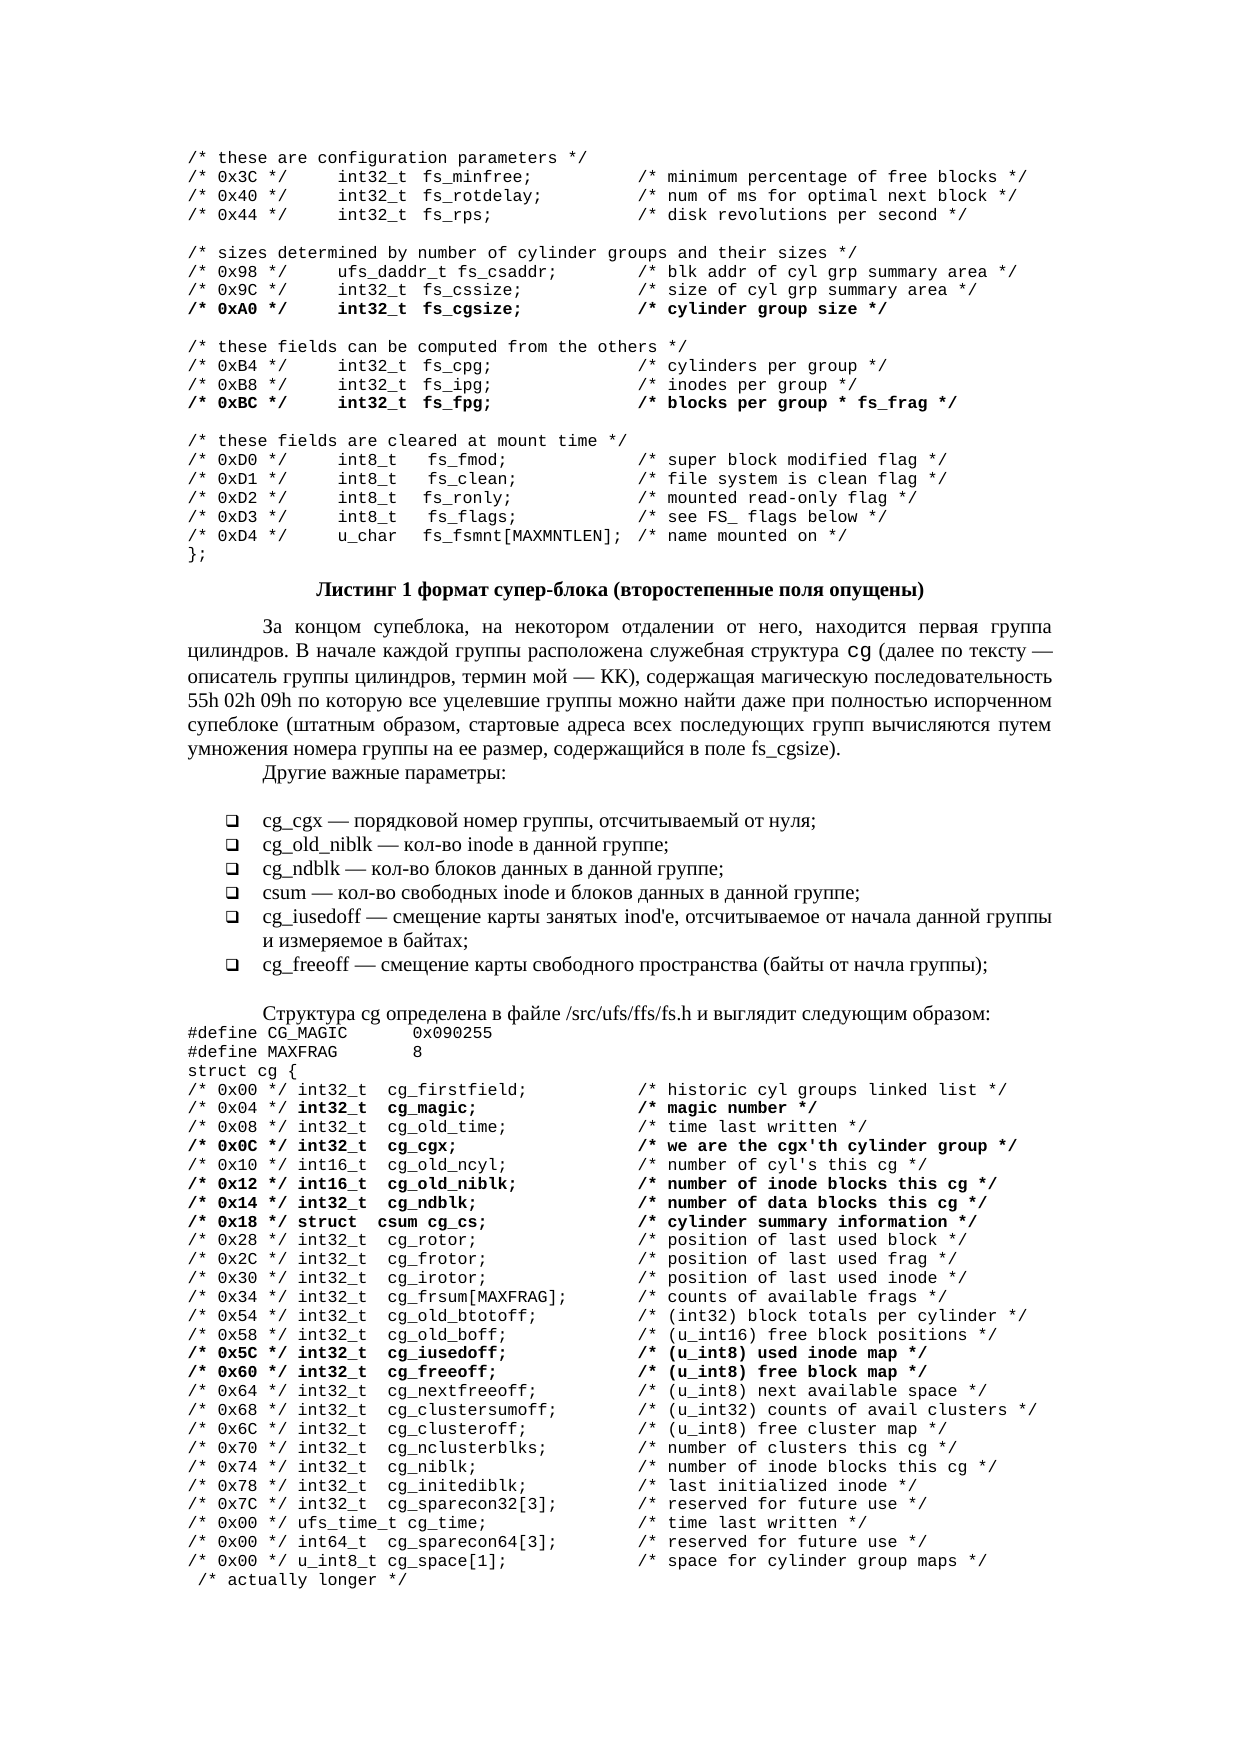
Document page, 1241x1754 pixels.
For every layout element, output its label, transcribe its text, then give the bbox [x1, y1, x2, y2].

text /* 0x7С */ int32_t cg_sparecon32[3]; /* reserved for future use */ [187, 1496, 1053, 1515]
text /* 0xBC */ int32_t fs_fpg; /* blocks per group * fs_frag */ [187, 395, 1053, 414]
text /* 0x6С */ int32_t cg_clusteroff; /* (u_int8) free cluster map */ [187, 1421, 1053, 1439]
text /* 0x58 */ int32_t cg_old_boff; /* (u_int16) free block positions */ [187, 1326, 1053, 1345]
text За концом супеблока, на некотором отдалении от него, находится первая группа цилиндров. В начале каждой группы расположена служебная структура cg (далее по тексту — описатель группы цилиндров, термин мой — КК), содержащая магическую последовательность 55h 02h 09h по которую все уцелевшие группы можно найти даже при полностью испорченном супеблоке (штатным образом, стартовые адреса всех последующих групп вычисляются путем умножения номера группы на ее размер, содержащийся в поле fs_cgsize). [187, 614, 1053, 760]
text /* 0x54 */ int32_t cg_old_btotoff; /* (int32) block totals per cylinder */ [187, 1307, 1053, 1326]
text #define CG_MAGIC 0x090255 [187, 1024, 1053, 1043]
text /* 0x28 */ int32_t cg_rotor; /* position of last used block */ [187, 1232, 1053, 1251]
text /* 0x44 */ int32_t fs_rps; /* disk revolutions per second */ [187, 207, 1053, 225]
list cg_cgx — порядковой номер группы, отсчитываемый от нуля; [225, 808, 1053, 832]
text /* 0x18 */ struct csum cg_cs; /* cylinder summary information */ [187, 1213, 1053, 1232]
text #define MAXFRAG 8 [187, 1043, 1053, 1062]
text /* 0x9C */ int32_t fs_cssize; /* size of cyl grp summary area */ [187, 282, 1053, 301]
text /* 0x98 */ ufs_daddr_t fs_csaddr; /* blk addr of cyl grp summary area */ [187, 263, 1053, 282]
text /* sizes determined by number of cylinder groups and their sizes */ [187, 244, 1053, 263]
list cg_freeoff — смещение карты свободного пространства (байты от начла группы); [225, 952, 1053, 976]
text /* 0x00 */ ufs_time_t cg_time; /* time last written */ [187, 1515, 1053, 1534]
text /* 0xD0 */ int8_t fs_fmod; /* super block modified flag */ [187, 452, 1053, 471]
text /* 0x60 */ int32_t cg_freeoff; /* (u_int8) free block map */ [187, 1364, 1053, 1383]
text /* 0x00 */ int64_t cg_sparecon64[3]; /* reserved for future use */ [187, 1534, 1053, 1552]
text /* 0x5С */ int32_t cg_iusedoff; /* (u_int8) used inode map */ [187, 1345, 1053, 1364]
text /* 0x34 */ int32_t cg_frsum[MAXFRAG]; /* counts of available frags */ [187, 1288, 1053, 1307]
text /* 0xA0 */ int32_t fs_cgsize; /* cylinder group size */ [187, 301, 1053, 320]
text Листинг 1 формат супер-блока (второстепенные поля опущены) [187, 577, 1053, 601]
text /* these fields can be computed from the others */ [187, 338, 1053, 357]
text /* actually longer */ [187, 1571, 1053, 1590]
text /* 0xB4 */ int32_t fs_cpg; /* cylinders per group */ [187, 357, 1053, 376]
list cg_ndblk — кол-во блоков данных в данной группе; [225, 856, 1053, 880]
text }; [187, 546, 1053, 565]
text /* 0xB8 */ int32_t fs_ipg; /* inodes per group */ [187, 376, 1053, 395]
text /* 0x78 */ int32_t cg_initediblk; /* last initialized inode */ [187, 1477, 1053, 1496]
text /* 0x14 */ int32_t cg_ndblk; /* number of data blocks this cg */ [187, 1194, 1053, 1213]
text Другие важные параметры: [187, 760, 1053, 784]
list cg_iusedoff — смещение карты занятых inod'e, отсчитываемое от начала данной группы и измеряемое в байтах; [225, 904, 1053, 952]
text /* these are configuration parameters */ [187, 150, 1053, 169]
text /* these fields are cleared at mount time */ [187, 433, 1053, 452]
text /* 0x68 */ int32_t cg_clustersumoff; /* (u_int32) counts of avail clusters */ [187, 1402, 1053, 1421]
text /* 0x64 */ int32_t cg_nextfreeoff; /* (u_int8) next available space */ [187, 1383, 1053, 1402]
text /* 0x3С */ int32_t fs_minfree; /* minimum percentage of free blocks */ [187, 169, 1053, 188]
text Структура cg определена в файле /src/ufs/ffs/fs.h и выглядит следующим образом: [187, 1001, 1053, 1024]
text /* 0xD2 */ int8_t fs_ronly; /* mounted read-only flag */ [187, 489, 1053, 508]
text /* 0xD3 */ int8_t fs_flags; /* see FS_ flags below */ [187, 508, 1053, 527]
text /* 0xD1 */ int8_t fs_clean; /* file system is clean flag */ [187, 471, 1053, 489]
text /* 0x10 */ int16_t cg_old_ncyl; /* number of cyl's this cg */ [187, 1157, 1053, 1175]
text /* 0x08 */ int32_t cg_old_time; /* time last written */ [187, 1119, 1053, 1138]
list cg_old_niblk — кол-во inode в данной группе; [225, 832, 1053, 856]
text /* 0x2С */ int32_t cg_frotor; /* position of last used frag */ [187, 1251, 1053, 1270]
text /* 0x04 */ int32_t cg_magic; /* magic number */ [187, 1100, 1053, 1119]
text /* 0x70 */ int32_t cg_nclusterblks; /* number of clusters this cg */ [187, 1439, 1053, 1458]
text /* 0x00 */ int32_t cg_firstfield; /* historic cyl groups linked list */ [187, 1081, 1053, 1100]
text /* 0xD4 */ u_char fs_fsmnt[MAXMNTLEN]; /* name mounted on */ [187, 527, 1053, 546]
text /* 0x12 */ int16_t cg_old_niblk; /* number of inode blocks this cg */ [187, 1175, 1053, 1194]
text struct cg { [187, 1062, 1053, 1081]
text /* 0x0С */ int32_t cg_cgx; /* we are the cgx'th cylinder group */ [187, 1138, 1053, 1157]
text /* 0x74 */ int32_t cg_niblk; /* number of inode blocks this cg */ [187, 1458, 1053, 1477]
text /* 0x30 */ int32_t cg_irotor; /* position of last used inode */ [187, 1270, 1053, 1288]
list csum — кол-во свободных inode и блоков данных в данной группе; [225, 880, 1053, 904]
text /* 0x40 */ int32_t fs_rotdelay; /* num of ms for optimal next block */ [187, 188, 1053, 207]
text /* 0x00 */ u_int8_t cg_space[1]; /* space for cylinder group maps */ [187, 1552, 1053, 1571]
